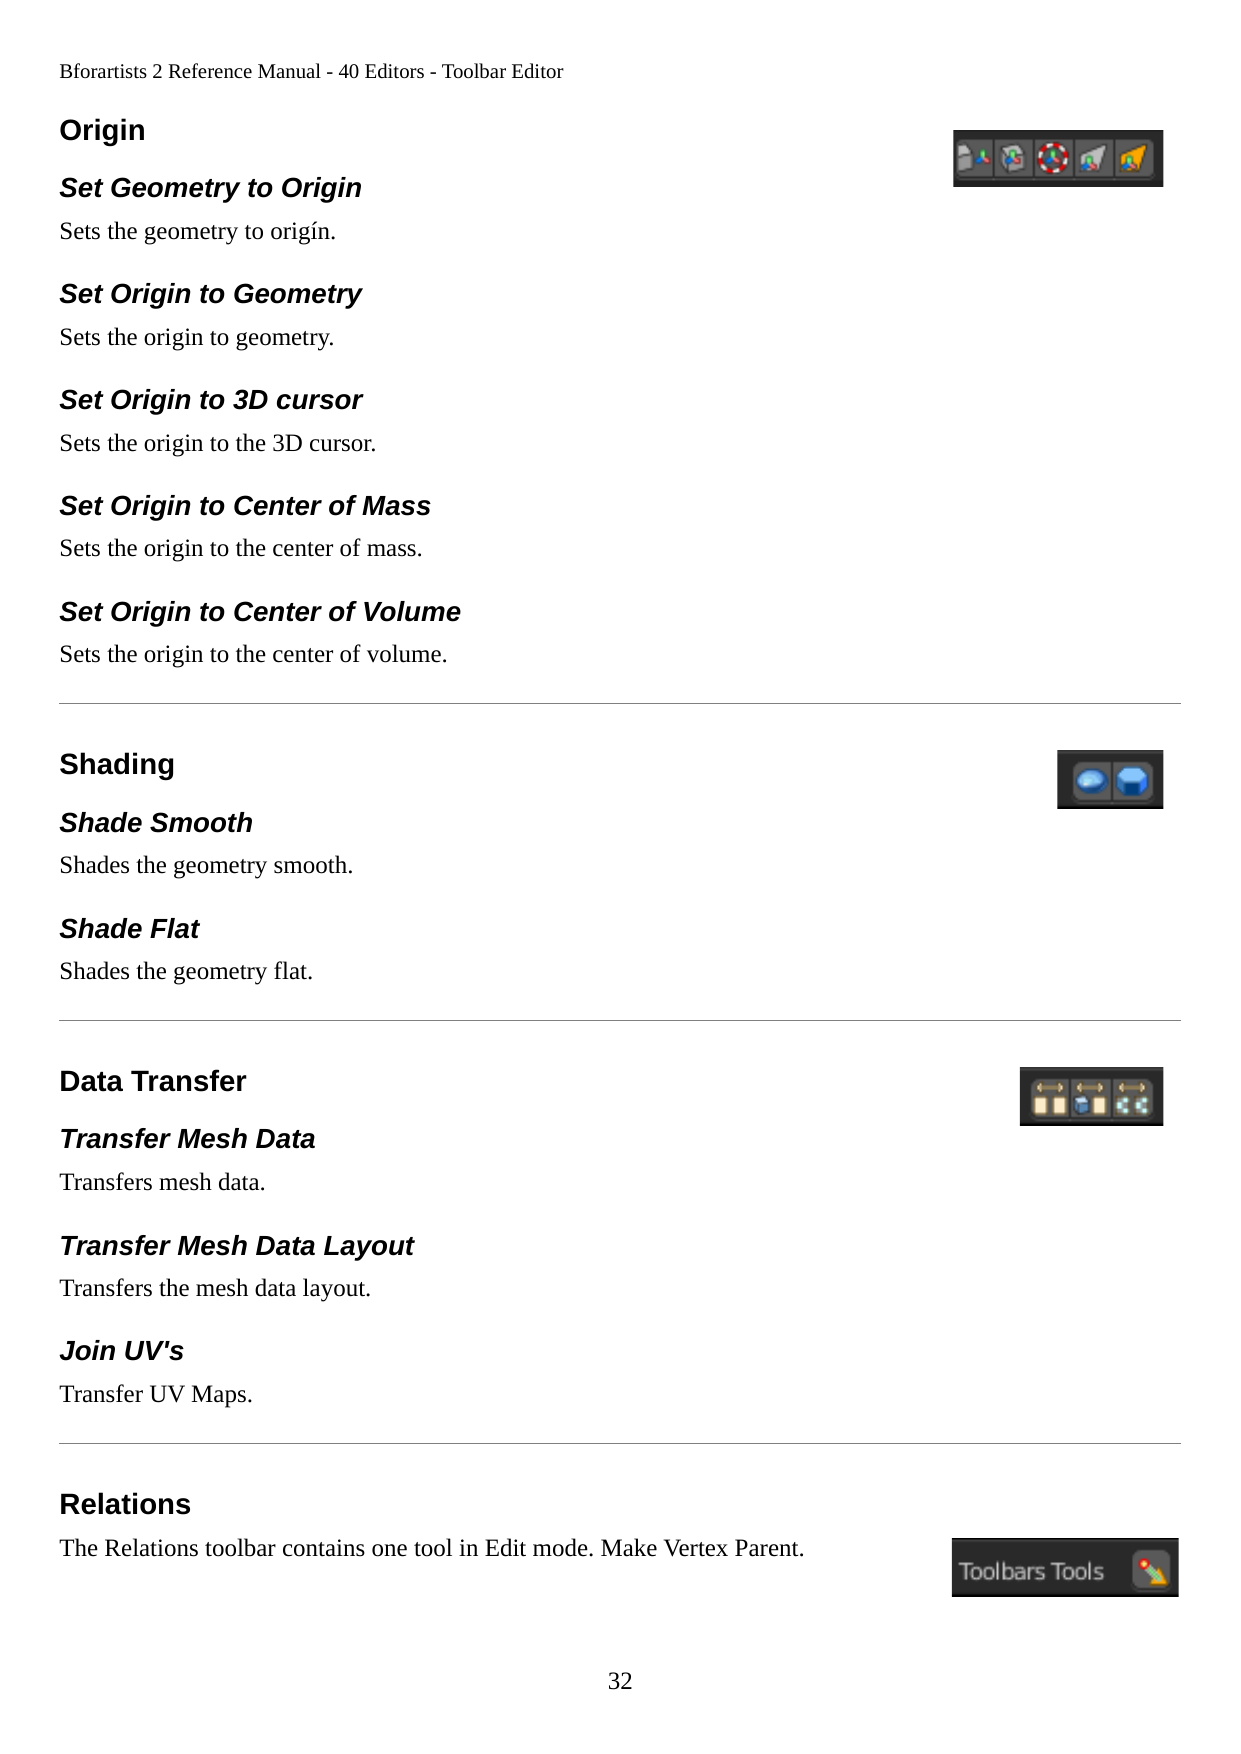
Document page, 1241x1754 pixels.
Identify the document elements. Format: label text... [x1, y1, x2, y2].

subtitle Set Geometry to Origin [59, 171, 1181, 203]
text Sets the origin to geometry. [59, 322, 1181, 350]
picture [1057, 750, 1164, 809]
subtitle Data Transfer [59, 1064, 1181, 1098]
text Transfer UV Maps. [59, 1379, 1181, 1408]
picture [953, 130, 1164, 187]
subtitle Set Origin to 3D cursor [59, 383, 1181, 415]
subtitle Origin [59, 113, 1181, 146]
text The Relations toolbar contains one tool in Edit mode. Make Vertex Parent. [59, 1533, 1181, 1562]
subtitle Set Origin to Geometry [59, 277, 1181, 309]
text Sets the origin to the 3D cursor. [59, 428, 1181, 456]
text Shades the geometry flat. [59, 956, 1181, 985]
subtitle Join UV's [59, 1335, 1181, 1367]
text Transfers the mesh data layout. [59, 1273, 1181, 1302]
text Sets the origin to the center of mass. [59, 533, 1181, 562]
text Transfers mesh data. [59, 1167, 1181, 1196]
subtitle Transfer Mesh Data Layout [59, 1229, 1181, 1261]
picture [1019, 1067, 1164, 1126]
subtitle Relations [59, 1487, 1181, 1521]
subtitle Shading [59, 747, 1181, 781]
subtitle Shade Smooth [59, 806, 1181, 838]
subtitle Transfer Mesh Data [59, 1123, 1181, 1155]
subtitle Set Origin to Center of Volume [59, 595, 1181, 627]
subtitle Shade Flat [59, 912, 1181, 944]
text Shades the geometry smooth. [59, 850, 1181, 879]
text Sets the geometry to origín. [59, 216, 1181, 244]
picture [951, 1538, 1179, 1597]
text Sets the origin to the center of volume. [59, 639, 1181, 668]
subtitle Set Origin to Center of Mass [59, 489, 1181, 521]
